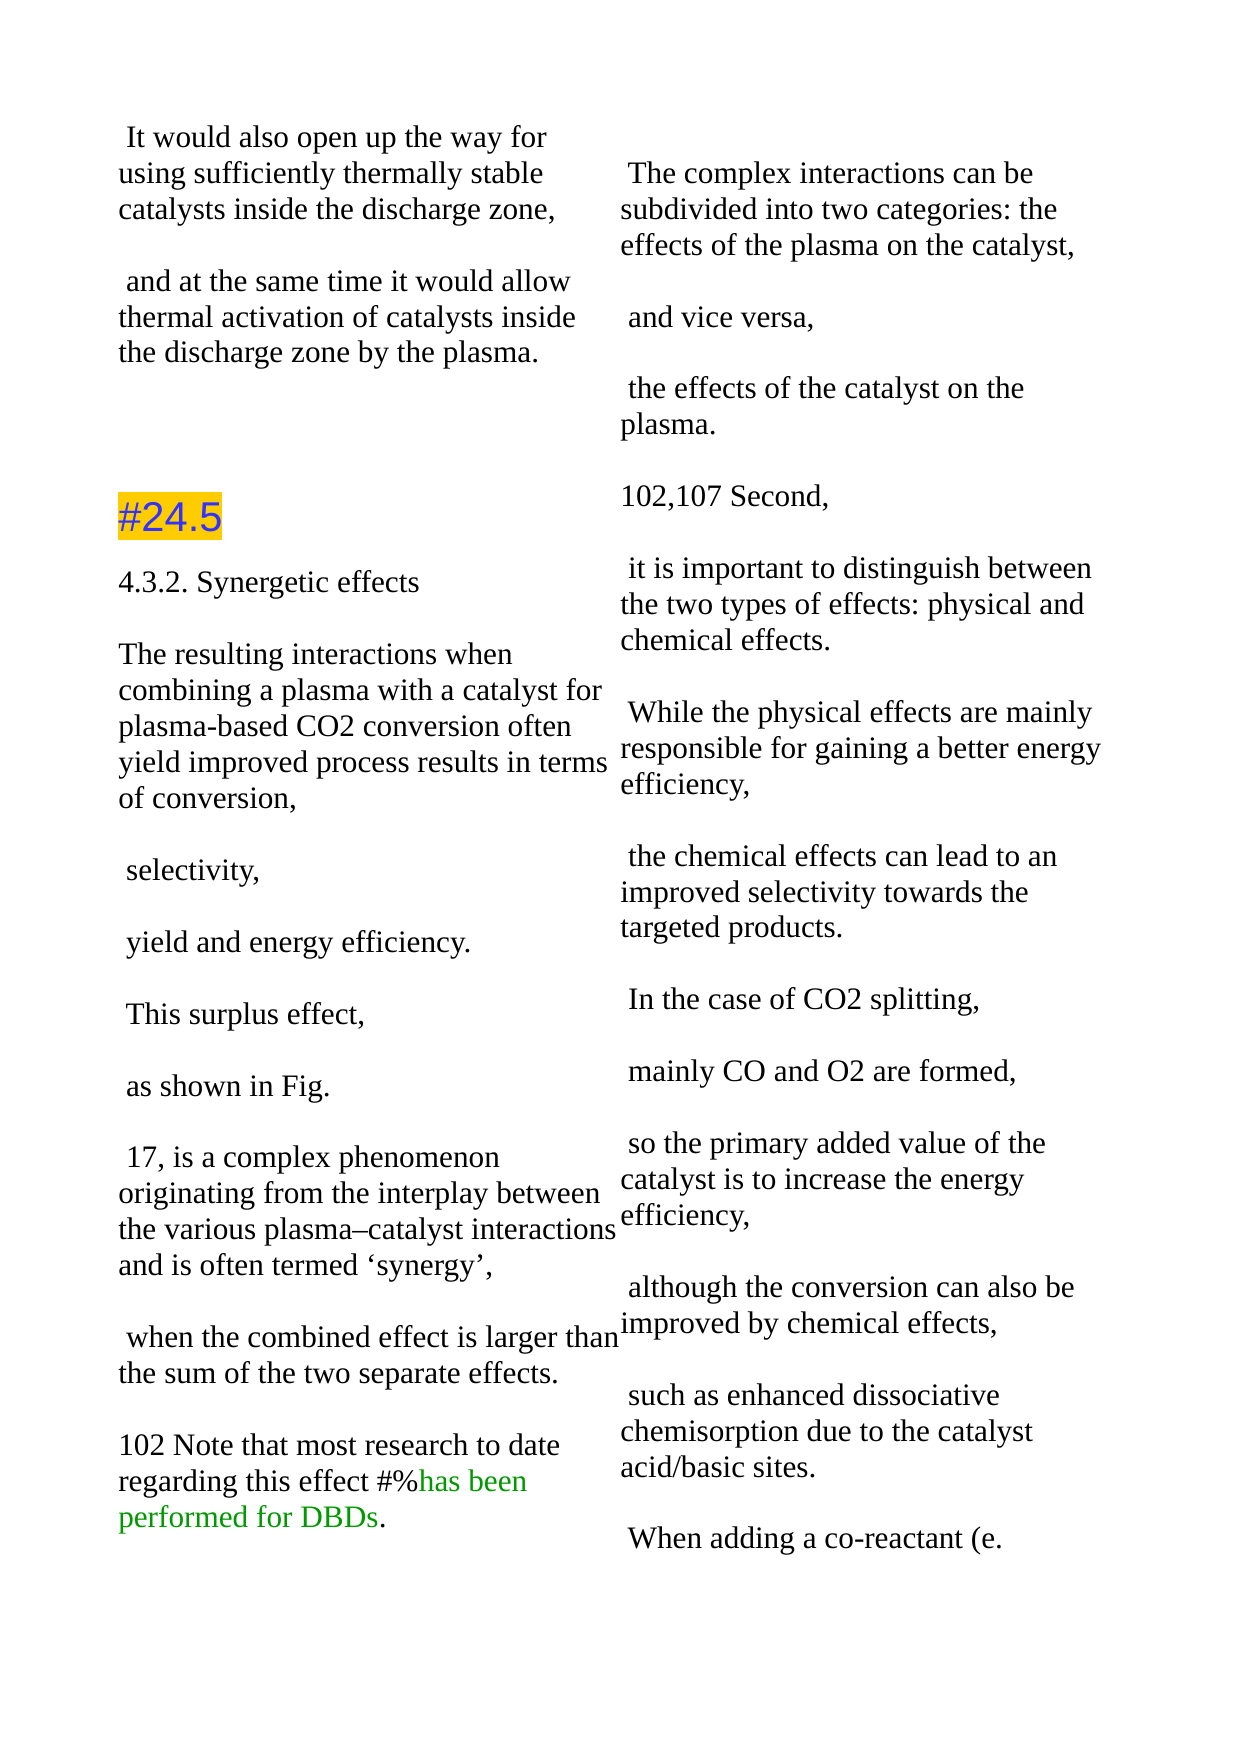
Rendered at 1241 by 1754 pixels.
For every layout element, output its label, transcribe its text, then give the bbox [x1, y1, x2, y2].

text 17, is a complex phenomenon originating from the interplay between the various plasma–catalyst interactions and is often termed ‘synergy’, [118, 1139, 620, 1282]
text It would also open up the way for using sufficiently thermally stable catalysts inside the discharge zone, [118, 118, 620, 226]
text the effects of the catalyst on the plasma. [620, 370, 1122, 442]
text #24.5 [118, 492, 620, 540]
text and vice versa, [620, 298, 1122, 334]
text and at the same time it would allow thermal activation of catalysts inside the discharge zone by the plasma. [118, 262, 620, 370]
text although the conversion can also be improved by chemical effects, [620, 1268, 1122, 1340]
text In the case of CO2 splitting, [620, 981, 1122, 1017]
text the chemical effects can lead to an improved selectivity towards the targeted products. [620, 837, 1122, 945]
text it is important to distinguish between the two types of effects: physical and chemical effects. [620, 549, 1122, 657]
text The complex interactions can be subdivided into two categories: the effects of the plasma on the catalyst, [620, 154, 1122, 262]
text as shown in Fig. [118, 1067, 620, 1103]
text so the primary added value of the catalyst is to increase the energy efficiency, [620, 1124, 1122, 1232]
text While the physical effects are mainly responsible for gaining a better energy efficiency, [620, 693, 1122, 801]
text yield and energy efficiency. [118, 923, 620, 959]
text mainly CO and O2 are formed, [620, 1052, 1122, 1088]
text 4.3.2. Synergetic effects [118, 564, 620, 600]
text The resulting interactions when combining a plasma with a catalyst for plasma-based CO2 conversion often yield improved process results in terms of conversion, [118, 636, 620, 815]
text When adding a co-reactant (e. [620, 1520, 1122, 1556]
text 102,107 Second, [620, 477, 1122, 513]
text such as enhanced dissociative chemisorption due to the catalyst acid/basic sites. [620, 1376, 1122, 1484]
text selectivity, [118, 851, 620, 887]
text 102 Note that most research to date regarding this effect #%has been performed for DBDs. [118, 1426, 620, 1534]
text This surplus effect, [118, 995, 620, 1031]
text when the combined effect is larger than the sum of the two separate effects. [118, 1318, 620, 1390]
